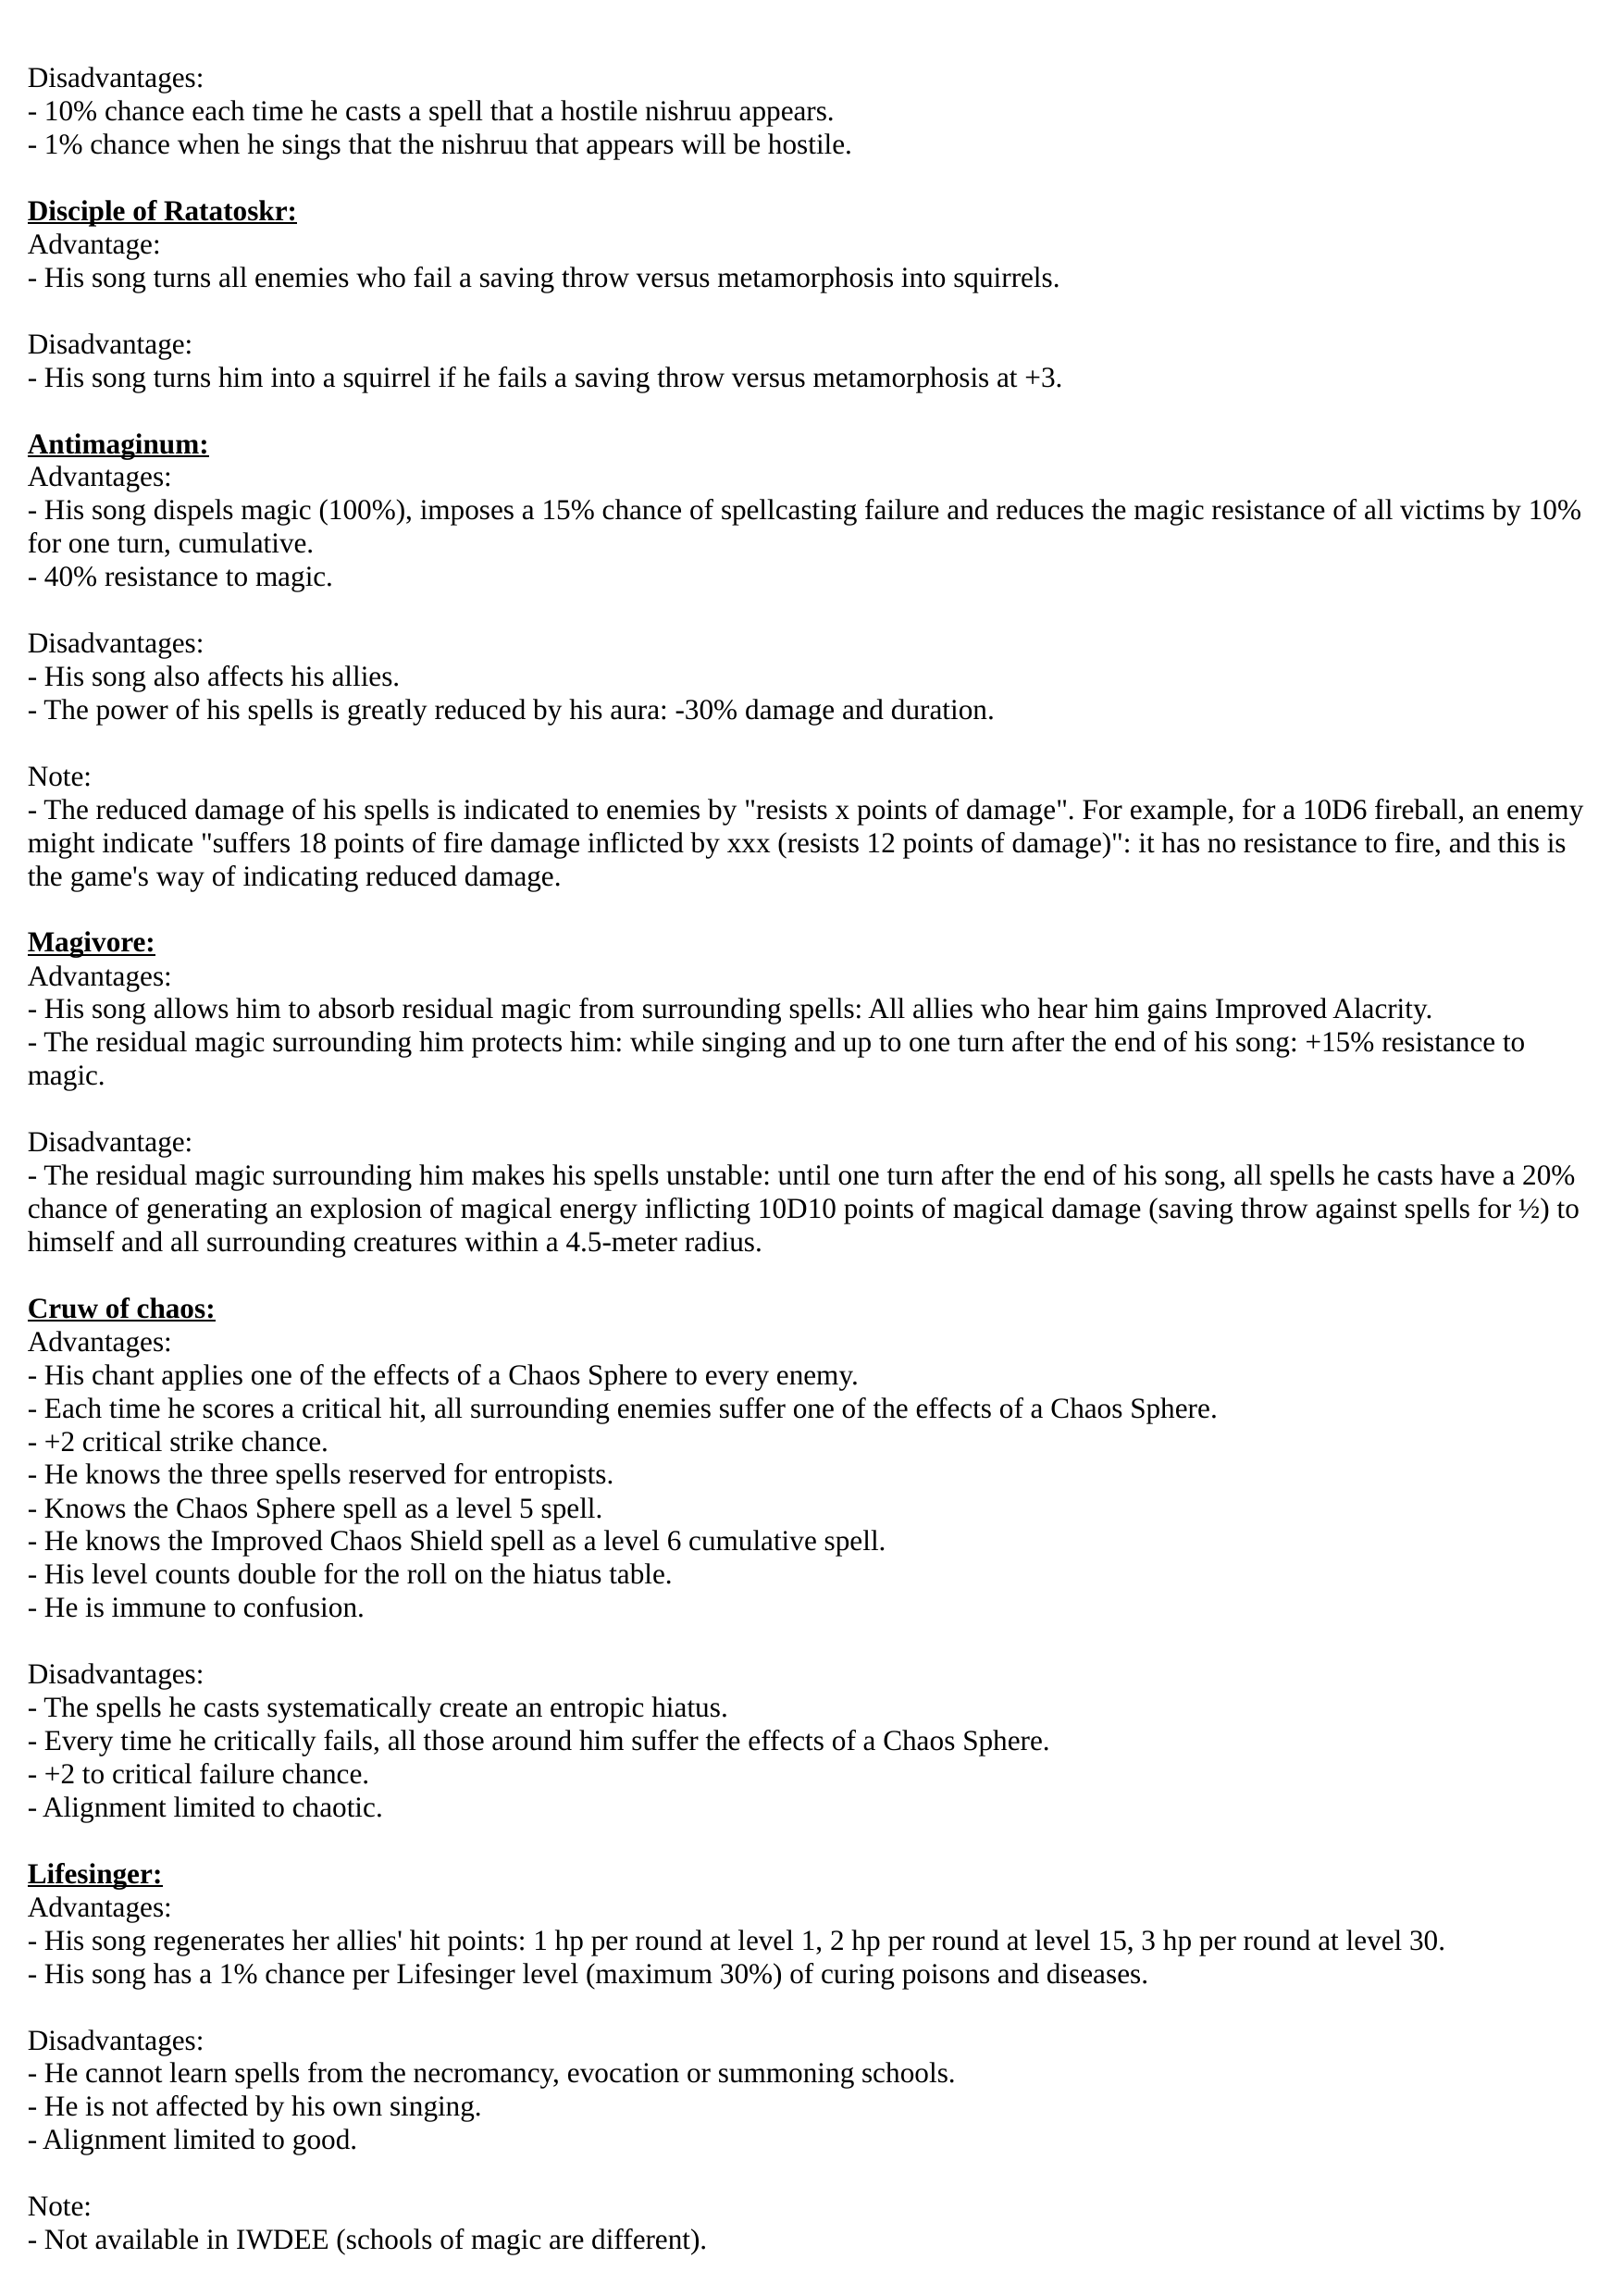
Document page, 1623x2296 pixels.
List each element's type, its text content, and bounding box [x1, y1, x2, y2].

text - The reduced damage of his spells is indicated to enemies by "resists x points of damage". For example, for a 10D6 fireball, an enemy might indicate "suffers 18 points of fire damage inflicted by xxx (resists 12 points of damage)": it has no resistance to fire, and this is the game's way of indicating reduced damage. [27, 792, 1595, 892]
text Disadvantages: [27, 626, 1595, 659]
text - His song allows him to absorb residual magic from surrounding spells: All allies who hear him gains Improved Alacrity. [27, 992, 1595, 1025]
text - The residual magic surrounding him makes his spells unstable: until one turn after the end of his song, all spells he casts have a 20% chance of generating an explosion of magical energy inflicting 10D10 points of magical damage (saving throw against spells for ½) to himself and all surrounding creatures within a 4.5-meter radius. [27, 1158, 1595, 1258]
text Disciple of Ratatoskr: [27, 193, 1595, 227]
text - 10% chance each time he casts a spell that a hostile nishruu appears. [27, 93, 1595, 127]
text - 40% resistance to magic. [27, 559, 1595, 592]
text - 1% chance when he sings that the nishruu that appears will be hostile. [27, 127, 1595, 160]
text Advantage: [27, 227, 1595, 260]
text Disadvantages: [27, 60, 1595, 93]
text - His song dispels magic (100%), imposes a 15% chance of spellcasting failure and reduces the magic resistance of all victims by 10% for one turn, cumulative. [27, 493, 1595, 559]
text Disadvantage: [27, 327, 1595, 360]
text Antimaginum: [27, 427, 1595, 460]
text - His song turns all enemies who fail a saving throw versus metamorphosis into squirrels. [27, 260, 1595, 293]
text - The residual magic surrounding him protects him: while singing and up to one turn after the end of his song: +15% resistance to magic. [27, 1025, 1595, 1091]
text Note: [27, 759, 1595, 792]
text Disadvantage: [27, 1124, 1595, 1158]
text Advantages: - His chant applies one of the effects of a Chaos Sphere to every enemy. - Each time he scores a critical hit, all surrounding enemies suffer one of the effects of a Chaos Sphere. - +2 critical strike chance. - He knows the three spells reserved for entropists. - Knows the Chaos Sphere spell as a level 5 spell. - He knows the Improved Chaos Shield spell as a level 6 cumulative spell. - His level counts double for the roll on the hiatus table. - He is immune to confusion. Disadvantages: - The spells he casts systematically create an entropic hiatus. - Every time he critically fails, all those around him suffer the effects of a Chaos Sphere. - +2 to critical failure chance. - Alignment limited to chaotic. [27, 1324, 1595, 1823]
text - His song also affects his allies. [27, 659, 1595, 692]
text Magivore: [27, 925, 1595, 959]
text - His song turns him into a squirrel if he fails a saving throw versus metamorphosis at +3. [27, 360, 1595, 393]
text Advantages: [27, 959, 1595, 992]
text Advantages: [27, 460, 1595, 493]
text Lifesinger: Advantages: - His song regenerates her allies' hit points: 1 hp per round at level 1, 2 hp per round at level 15, 3 hp per round at level 30. - His song has a 1% chance per Lifesinger level (maximum 30%) of curing poisons and diseases. Disadvantages: - He cannot learn spells from the necromancy, evocation or summoning schools. - He is not affected by his own singing. - Alignment limited to good. Note: - Not available in IWDEE (schools of magic are different). [27, 1856, 1595, 2255]
text Cruw of chaos: [27, 1291, 1595, 1324]
text - The power of his spells is greatly reduced by his aura: -30% damage and duration. [27, 692, 1595, 726]
